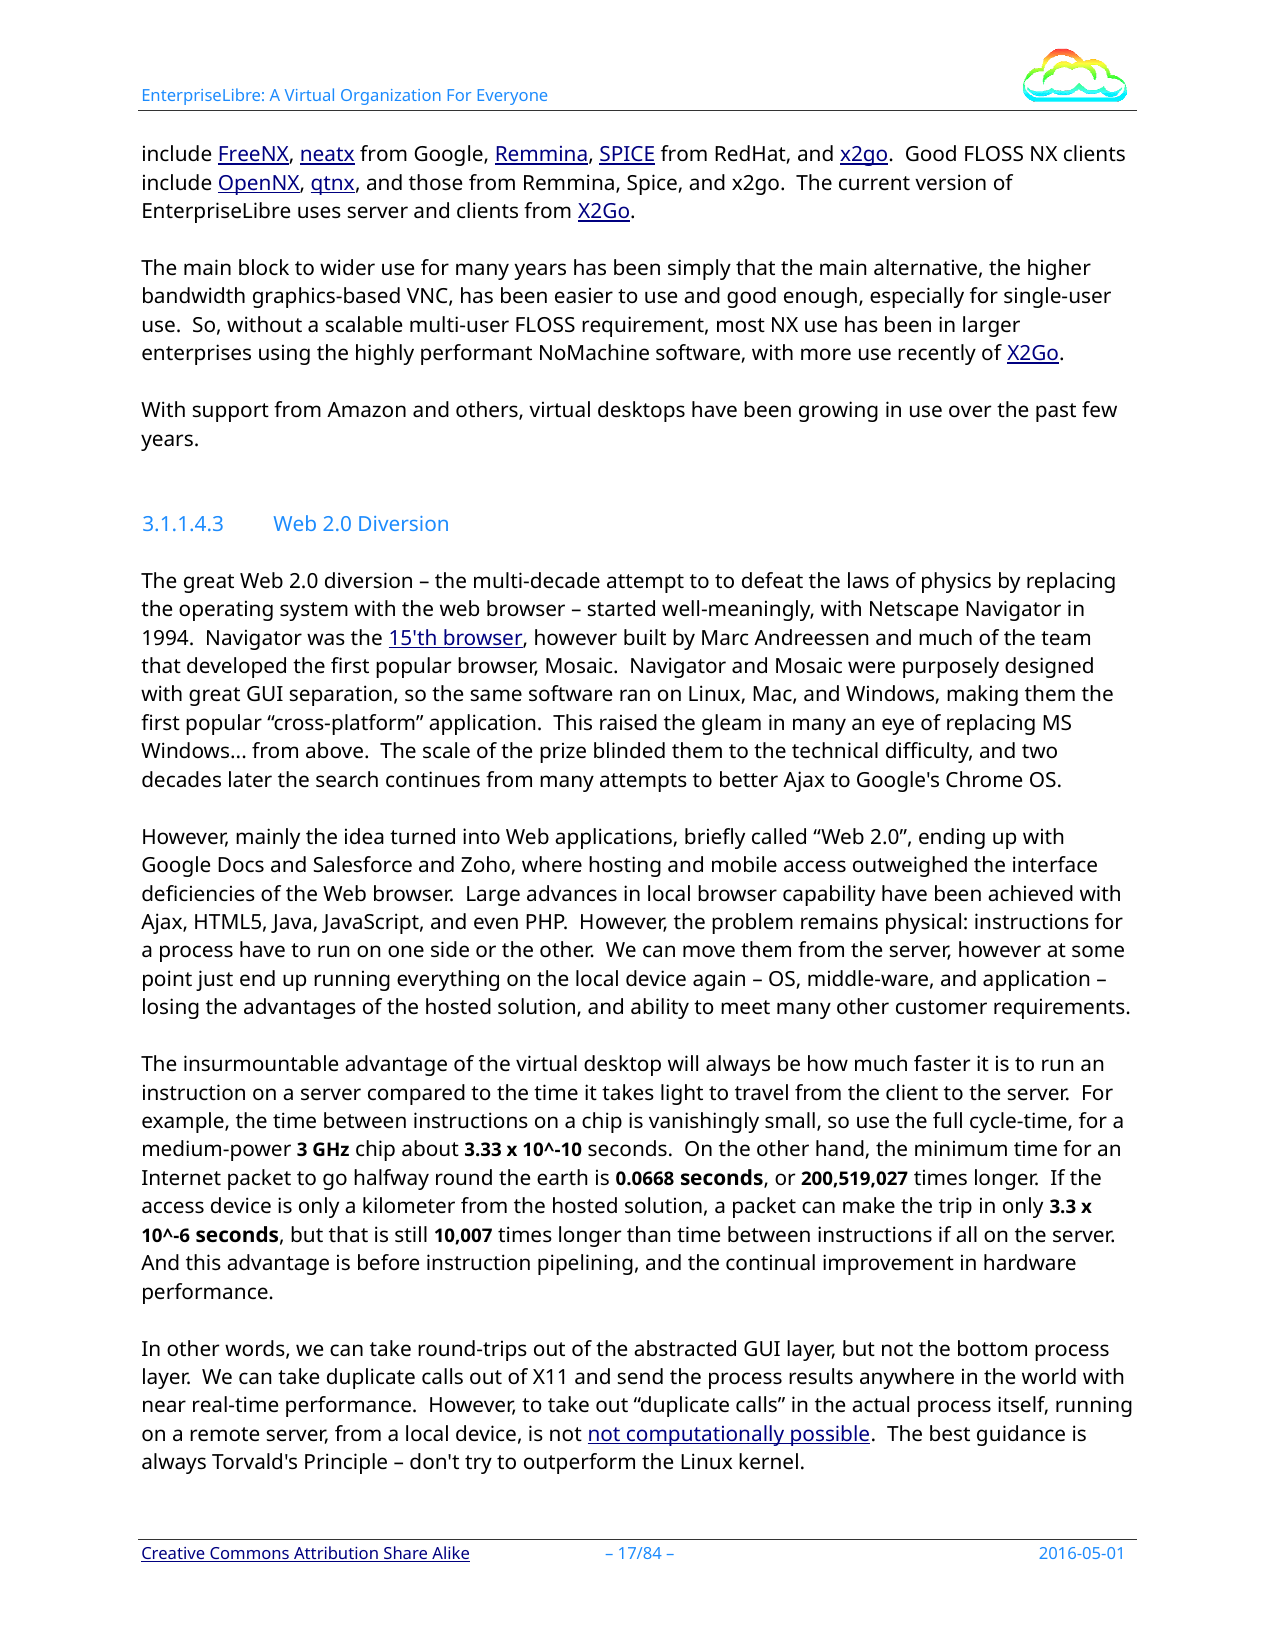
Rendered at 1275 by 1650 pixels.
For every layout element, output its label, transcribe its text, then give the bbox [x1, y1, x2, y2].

text The great Web 2.0 diversion – the multi-decade attempt to to defeat the laws of physics by replacing the operating system with the web browser – started well-meaningly, with Netscape Navigator in 1994. Navigator was the 15'th browser, however built by Marc Andreessen and much of the team that developed the first popular browser, Mosaic. Navigator and Mosaic were purposely designed with great GUI separation, so the same software ran on Linux, Mac, and Windows, making them the first popular “cross-platform” application. This raised the gleam in many an eye of replacing MS Windows... from above. The scale of the prize blinded them to the technical difficulty, and two decades later the search continues from many attempts to better Ajax to Google's Chrome OS. [141, 566, 1134, 793]
picture [1022, 47, 1128, 102]
text In other words, we can take round-trips out of the abstracted GUI layer, but not the bottom process layer. We can take duplicate calls out of X11 and send the process results anywhere in the world with near real-time performance. However, to take out “duplicate calls” in the actual process itself, running on a remote server, from a local device, is not not computationally possible. The best guidance is always Torvald's Principle – don't try to outperform the Linux kernel. [141, 1334, 1134, 1476]
text The insurmountable advantage of the virtual desktop will always be how much faster it is to run an instruction on a server compared to the time it takes light to travel from the client to the server. For example, the time between instructions on a chip is vanishingly small, so use the full cycle-time, for a medium-power 3 GHz chip about 3.33 x 10^-10 seconds. On the other hand, the minimum time for an Internet packet to go halfway round the earth is 0.0668 seconds, or 200,519,027 times longer. If the access device is only a kilometer from the hosted solution, a packet can make the trip in only 3.3 x 10^-6 seconds, but that is still 10,007 times longer than time between instructions if all on the server. And this advantage is before instruction pipelining, and the continual improvement in hardware performance. [141, 1049, 1134, 1305]
subtitle Web 2.0 Diversion [137, 509, 1134, 537]
text With support from Amazon and others, virtual desktops have been growing in use over the past few years. [141, 395, 1134, 452]
text The main block to wider use for many years has been simply that the main alternative, the higher bandwidth graphics-based VNC, has been easier to use and good enough, especially for single-user use. So, without a scalable multi-user FLOSS requirement, most NX use has been in larger enterprises using the highly performant NoMachine software, with more use recently of X2Go. [141, 253, 1134, 367]
text However, mainly the idea turned into Web applications, briefly called “Web 2.0”, ending up with Google Docs and Salesforce and Zoho, where hosting and mobile access outweighed the interface deficiencies of the Web browser. Large advances in local browser capability have been achieved with Ajax, HTML5, Java, JavaScript, and even PHP. However, the problem remains physical: instructions for a process have to run on one side or the other. We can move them from the server, however at some point just end up running everything on the local device again – OS, middle-ware, and application – losing the advantages of the hosted solution, and ability to meet many other customer requirements. [141, 822, 1134, 1021]
text include FreeNX, neatx from Google, Remmina, SPICE from RedHat, and x2go. Good FLOSS NX clients include OpenNX, qtnx, and those from Remmina, Spice, and x2go. The current version of EnterpriseLibre uses server and clients from X2Go. [141, 139, 1134, 224]
